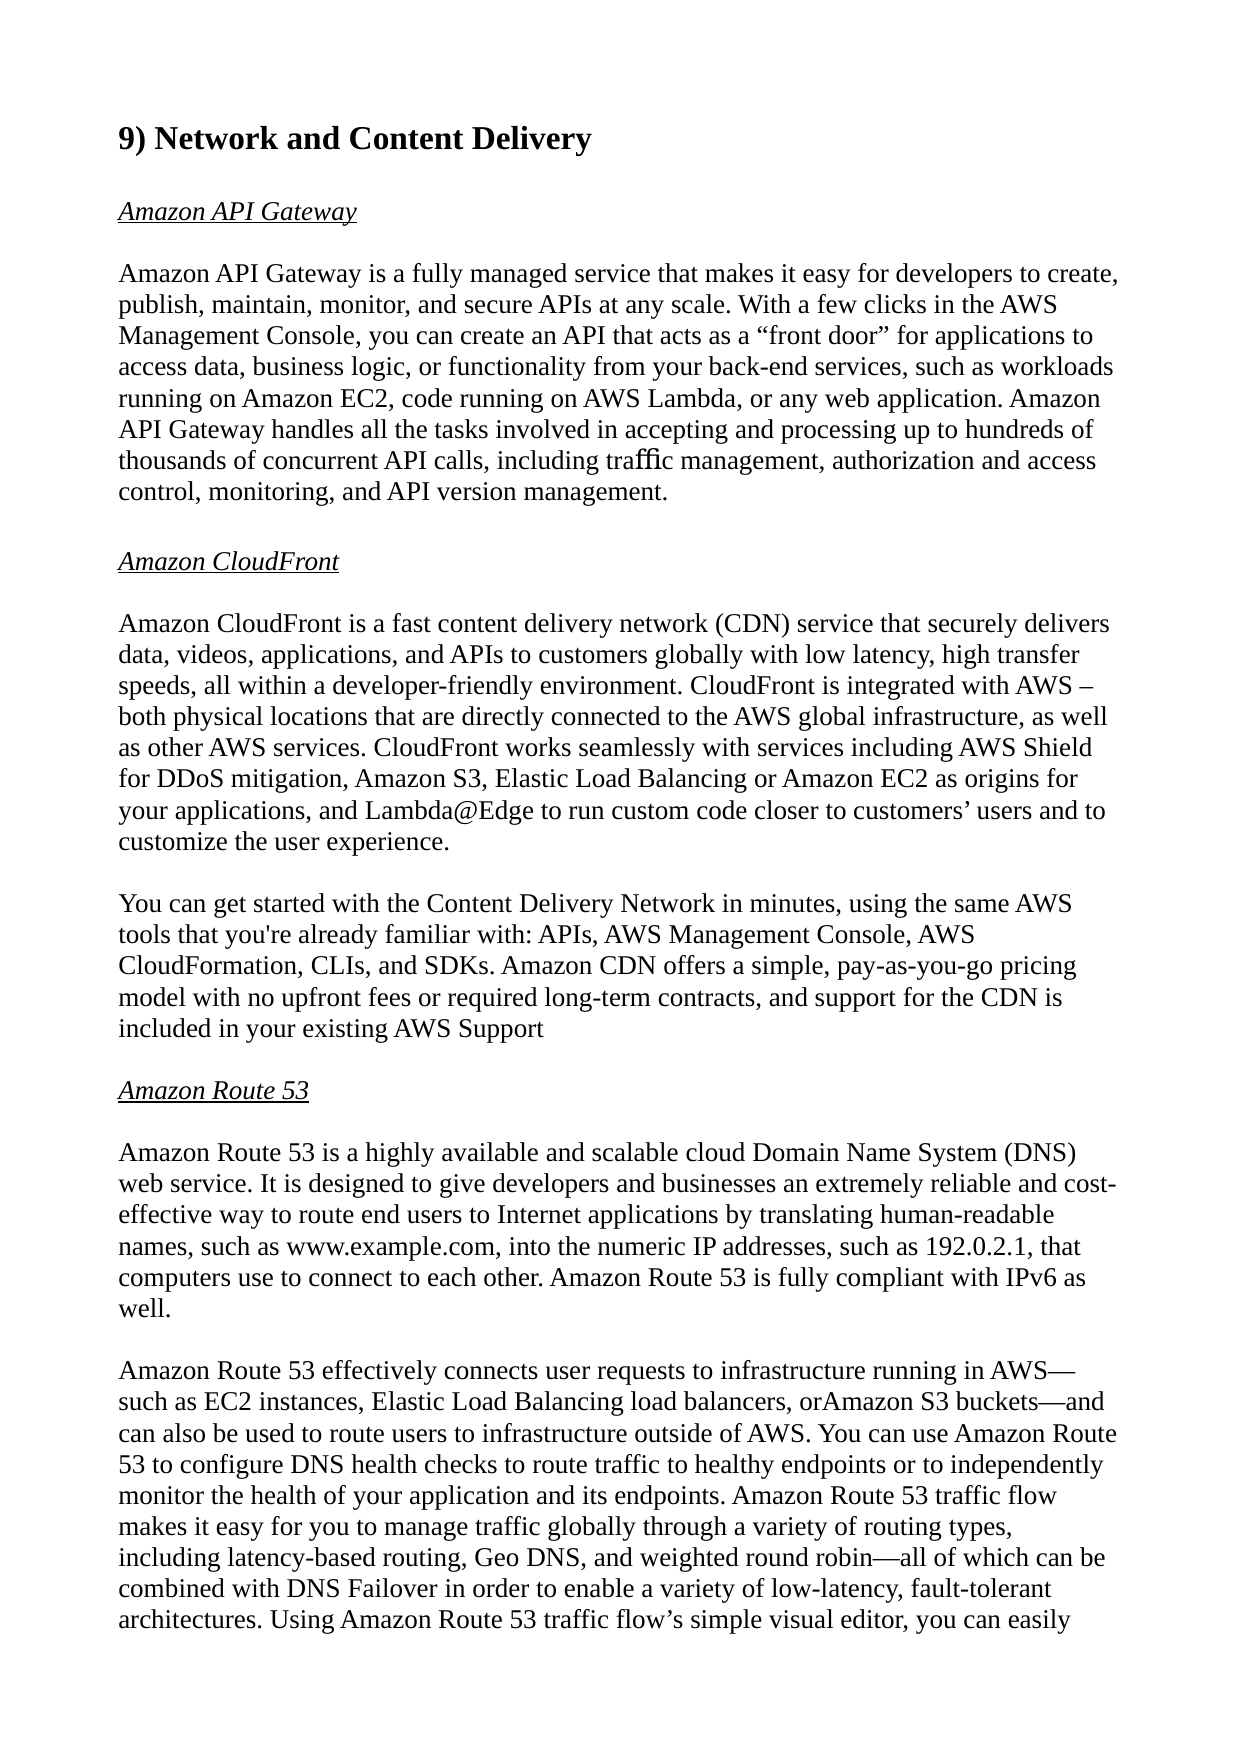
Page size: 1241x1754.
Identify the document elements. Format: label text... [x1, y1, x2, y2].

text Amazon API Gateway [118, 195, 1122, 226]
text Amazon API Gateway is a fully managed service that makes it easy for developers to create, publish, maintain, monitor, and secure APIs at any scale. With a few clicks in the AWS Management Console, you can create an API that acts as a “front door” for applications to access data, business logic, or functionality from your back-end services, such as workloads running on Amazon EC2, code running on AWS Lambda, or any web application. Amazon API Gateway handles all the tasks involved in accepting and processing up to hundreds of thousands of concurrent API calls, including traﬃc management, authorization and access control, monitoring, and API version management. [118, 257, 1122, 506]
text Amazon CloudFront is a fast content delivery network (CDN) service that securely delivers data, videos, applications, and APIs to customers globally with low latency, high transfer speeds, all within a developer-friendly environment. CloudFront is integrated with AWS – both physical locations that are directly connected to the AWS global infrastructure, as well as other AWS services. CloudFront works seamlessly with services including AWS Shield for DDoS mitigation, Amazon S3, Elastic Load Balancing or Amazon EC2 as origins for your applications, and Lambda@Edge to run custom code closer to customers’ users and to customize the user experience. [118, 607, 1122, 856]
text Amazon Route 53 is a highly available and scalable cloud Domain Name System (DNS) web service. It is designed to give developers and businesses an extremely reliable and cost-effective way to route end users to Internet applications by translating human-readable names, such as www.example.com, into the numeric IP addresses, such as 192.0.2.1, that computers use to connect to each other. Amazon Route 53 is fully compliant with IPv6 as well. [118, 1136, 1122, 1323]
text You can get started with the Content Delivery Network in minutes, using the same AWS tools that you're already familiar with: APIs, AWS Management Console, AWS CloudFormation, CLIs, and SDKs. Amazon CDN offers a simple, pay-as-you-go pricing model with no upfront fees or required long-term contracts, and support for the CDN is included in your existing AWS Support [118, 887, 1122, 1043]
text Amazon Route 53 effectively connects user requests to infrastructure running in AWS—such as EC2 instances, Elastic Load Balancing load balancers, orAmazon S3 buckets—and can also be used to route users to infrastructure outside of AWS. You can use Amazon Route 53 to configure DNS health checks to route traffic to healthy endpoints or to independently monitor the health of your application and its endpoints. Amazon Route 53 traffic flow makes it easy for you to manage traffic globally through a variety of routing types, including latency-based routing, Geo DNS, and weighted round robin—all of which can be combined with DNS Failover in order to enable a variety of low-latency, fault-tolerant architectures. Using Amazon Route 53 traffic flow’s simple visual editor, you can easily [118, 1354, 1122, 1635]
text Amazon Route 53 [118, 1074, 1122, 1105]
text Amazon CloudFront [118, 544, 1122, 576]
text 9) Network and Content Delivery [118, 118, 1122, 156]
